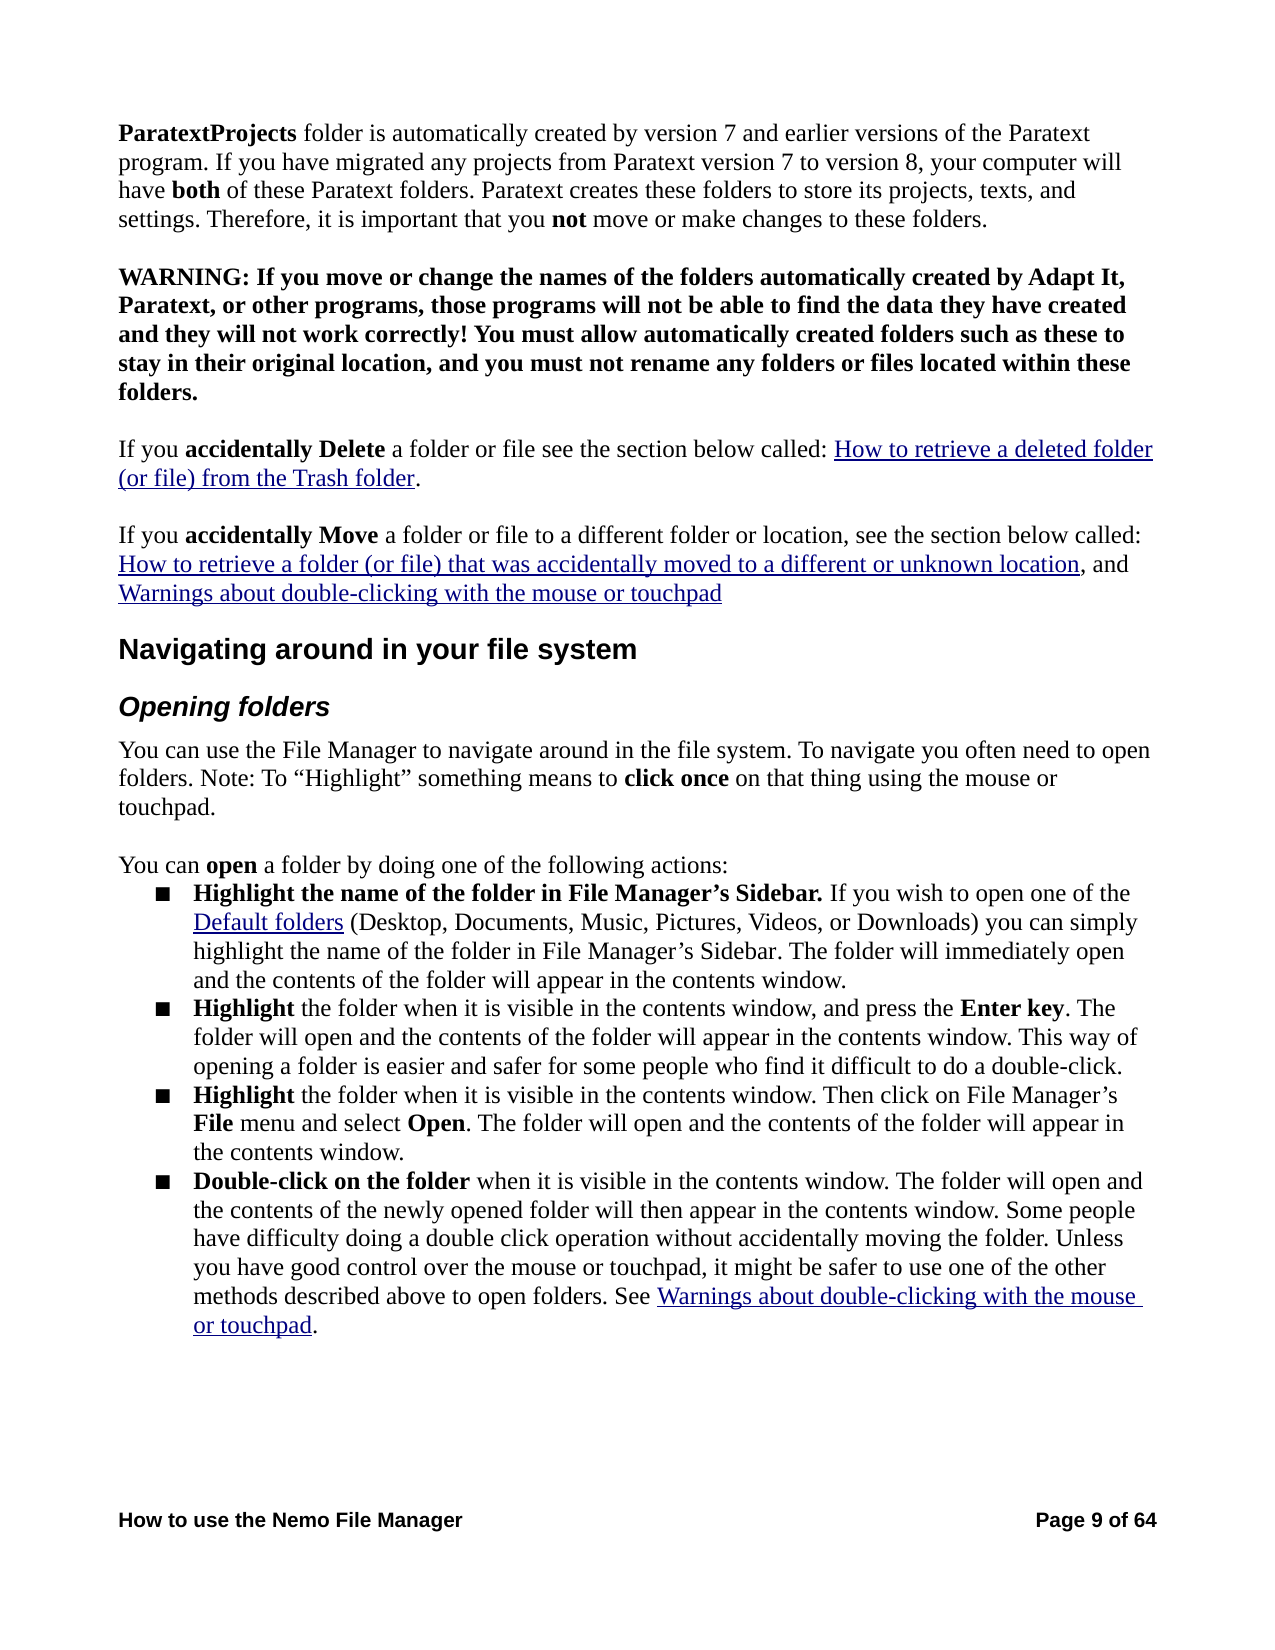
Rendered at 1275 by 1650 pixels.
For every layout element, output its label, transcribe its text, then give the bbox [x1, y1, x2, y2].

subtitle Opening folders [118, 690, 1157, 722]
text WARNING: If you move or change the names of the folders automatically created by Adapt It, Paratext, or other programs, those programs will not be able to find the data they have created and they will not work correctly! You must allow automatically created folders such as these to stay in their original location, and you must not rename any folders or files located within these folders. [118, 262, 1157, 406]
text Warnings about double-clicking with the mouse or touchpad [118, 578, 1157, 607]
subtitle Navigating around in your file system [118, 632, 1157, 665]
text If you accidentally Move a folder or file to a different folder or location, see the section below called: How to retrieve a folder (or file) that was accidentally moved to a different or unknown location, and [118, 521, 1157, 578]
text ParatextProjects folder is automatically created by version 7 and earlier versions of the Paratext program. If you have migrated any projects from Paratext version 7 to version 8, your computer will have both of these Paratext folders. Paratext creates these folders to store its projects, texts, and settings. Therefore, it is important that you not move or make changes to these folders. [118, 118, 1157, 233]
text You can open a folder by doing one of the following actions: [118, 850, 1157, 878]
text If you accidentally Delete a folder or file see the section below called: How to retrieve a deleted folder (or file) from the Trash folder. [118, 434, 1157, 492]
list Highlight the folder when it is visible in the contents window, and press the Enter key. The folder will open and the contents of the folder will appear in the contents window. This way of opening a folder is easier and safer for some people who find it difficult to do a double-click. [156, 993, 1157, 1080]
list Double-click on the folder when it is visible in the contents window. The folder will open and the contents of the newly opened folder will then appear in the contents window. Some people have difficulty doing a double click operation without accidentally moving the folder. Unless you have good control over the mouse or touchpad, it might be safer to use one of the other methods described above to open folders. See Warnings about double-clicking with the mouse or touchpad. [156, 1166, 1157, 1338]
text You can use the File Manager to navigate around in the file system. To navigate you often need to open folders. Note: To “Highlight” something means to click once on that thing using the mouse or touchpad. [118, 735, 1157, 821]
list Highlight the name of the folder in File Manager’s Sidebar. If you wish to open one of the Default folders (Desktop, Documents, Music, Pictures, Videos, or Downloads) you can simply highlight the name of the folder in File Manager’s Sidebar. The folder will immediately open and the contents of the folder will appear in the contents window. [156, 878, 1157, 993]
list Highlight the folder when it is visible in the contents window. Then click on File Manager’s File menu and select Open. The folder will open and the contents of the folder will appear in the contents window. [156, 1080, 1157, 1166]
